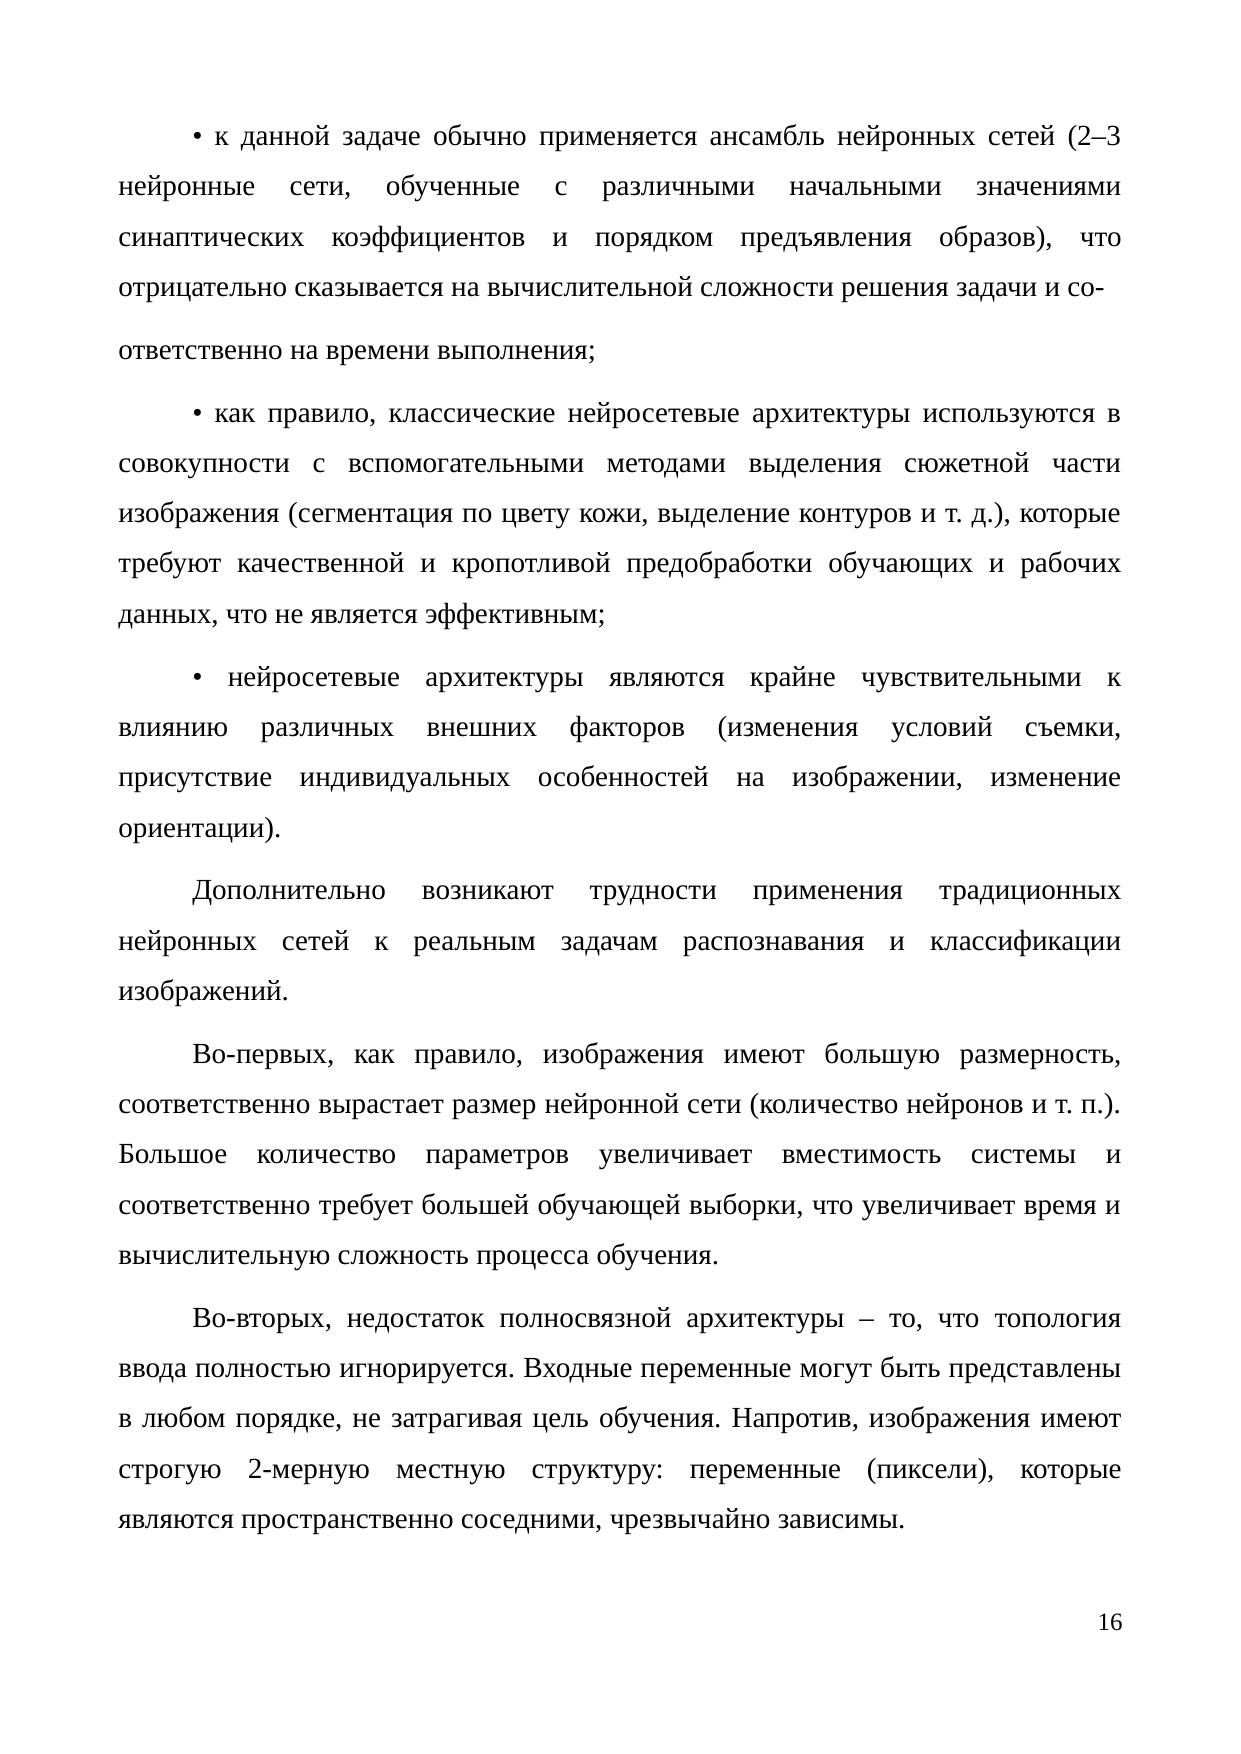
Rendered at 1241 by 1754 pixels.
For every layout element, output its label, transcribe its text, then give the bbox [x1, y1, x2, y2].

text Во-первых, как правило, изображения имеют большую размерность, соответственно вырастает размер нейронной сети (количество нейронов и т. п.). Большое количество параметров увеличивает вместимость системы и соответственно требует большей обучающей выборки, что увеличивает время и вычислительную сложность процесса обучения. [118, 1036, 1122, 1271]
text • к данной задаче обычно применяется ансамбль нейронных сетей (2–3 нейронные сети, обученные с различными начальными значениями синаптических коэффициентов и порядком предъявления образов), что отрицательно сказывается на вычислительной сложности решения задачи и со- [118, 118, 1122, 303]
text Во-вторых, недостаток полносвязной архитектуры – то, что топология ввода полностью игнорируется. Входные переменные могут быть представлены в любом порядке, не затрагивая цель обучения. Напротив, изображения имеют строгую 2-мерную местную структуру: переменные (пиксели), которые являются пространственно соседними, чрезвычайно зависимы. [118, 1300, 1122, 1535]
text • нейросетевые архитектуры являются крайне чувствительными к влиянию различных внешних факторов (изменения условий съемки, присутствие индивидуальных особенностей на изображении, изменение ориентации). [118, 659, 1122, 843]
text ответственно на времени выполнения; [118, 332, 1122, 365]
text • как правило, классические нейросетевые архитектуры используются в совокупности с вспомогательными методами выделения сюжетной части изображения (сегментация по цвету кожи, выделение контуров и т. д.), которые требуют качественной и кропотливой предобработки обучающих и рабочих данных, что не является эффективным; [118, 395, 1122, 629]
text Дополнительно возникают трудности применения традиционных нейронных сетей к реальным задачам распознавания и классификации изображений. [118, 872, 1122, 1007]
